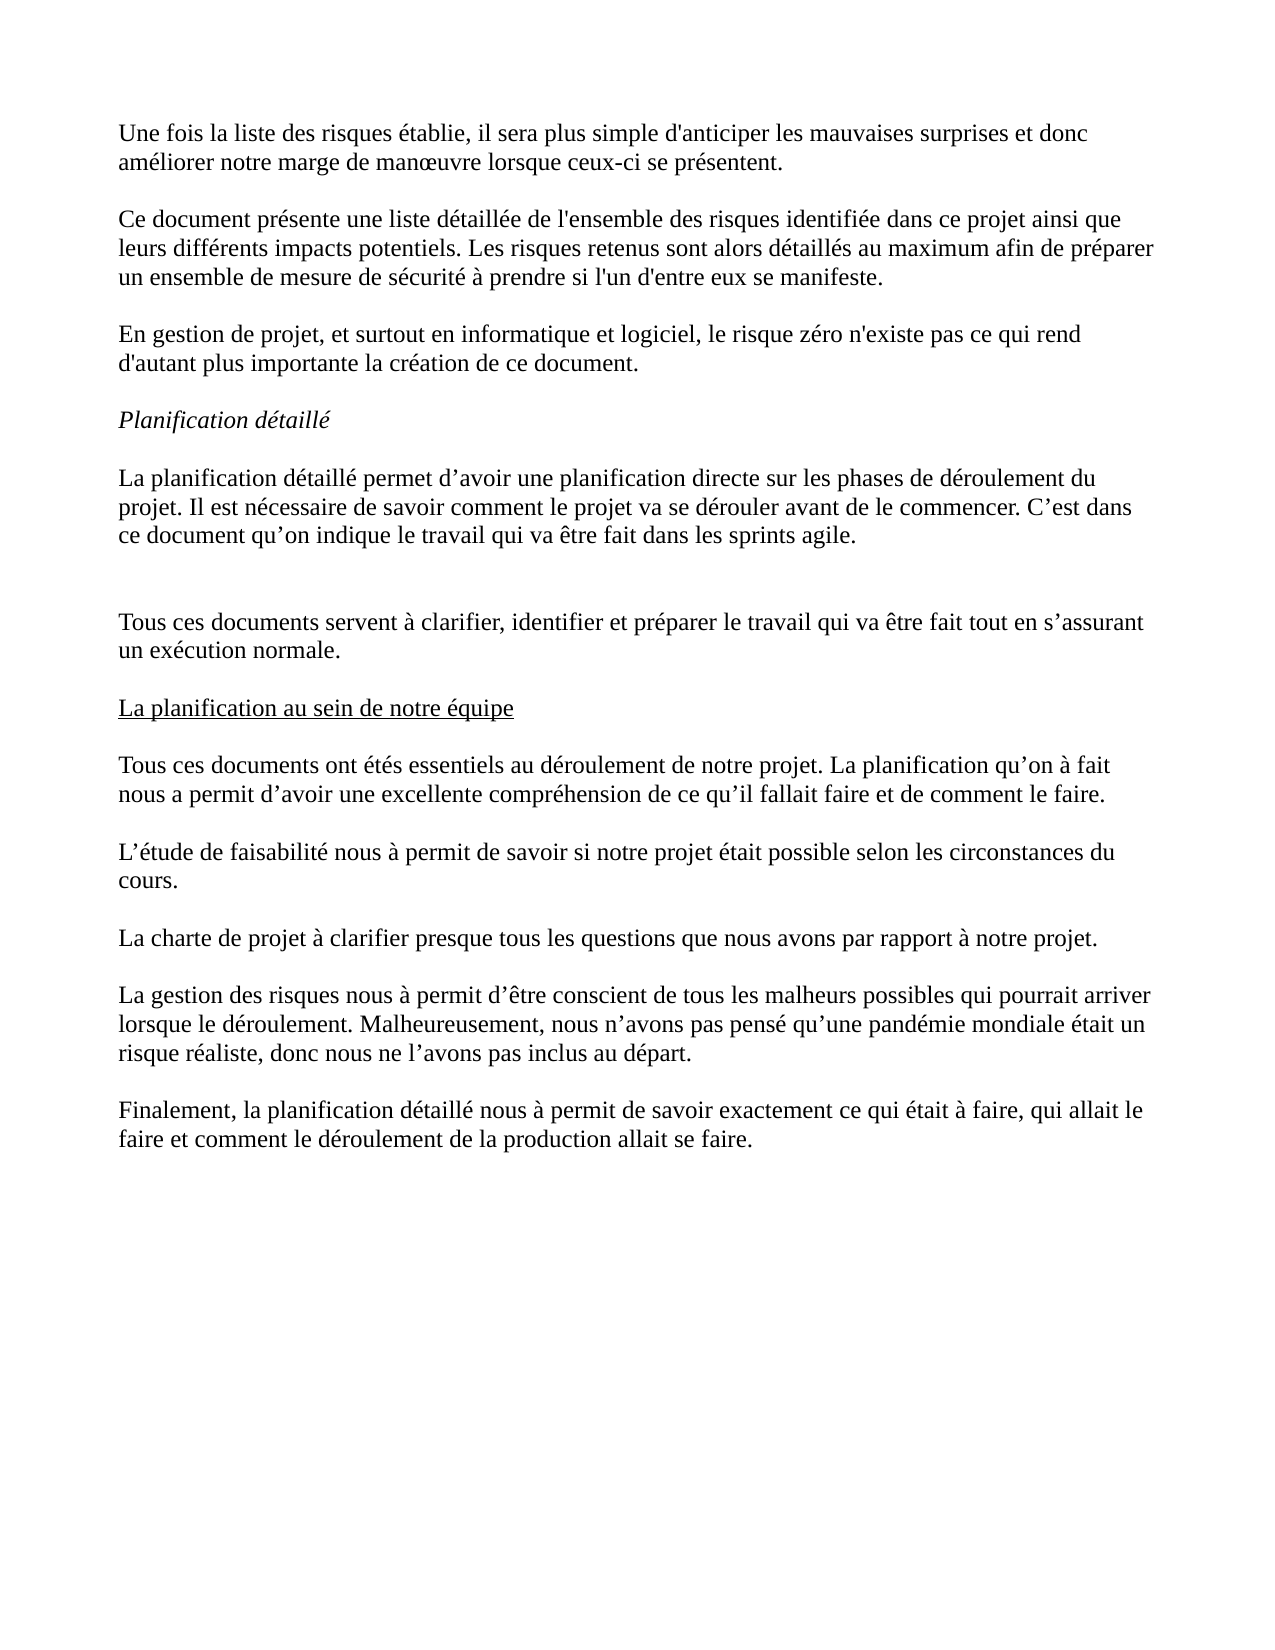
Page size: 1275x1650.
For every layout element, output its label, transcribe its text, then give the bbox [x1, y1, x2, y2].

text Ce document présente une liste détaillée de l'ensemble des risques identifiée dans ce projet ainsi que leurs différents impacts potentiels. Les risques retenus sont alors détaillés au maximum afin de préparer un ensemble de mesure de sécurité à prendre si l'un d'entre eux se manifeste. [118, 204, 1157, 291]
text Finalement, la planification détaillé nous à permit de savoir exactement ce qui était à faire, qui allait le faire et comment le déroulement de la production allait se faire. [118, 1096, 1157, 1153]
text La planification au sein de notre équipe [118, 693, 1157, 722]
text La gestion des risques nous à permit d’être conscient de tous les malheurs possibles qui pourrait arriver lorsque le déroulement. Malheureusement, nous n’avons pas pensé qu’une pandémie mondiale était un risque réaliste, donc nous ne l’avons pas inclus au départ. [118, 981, 1157, 1067]
text L’étude de faisabilité nous à permit de savoir si notre projet était possible selon les circonstances du cours. [118, 837, 1157, 894]
text Tous ces documents servent à clarifier, identifier et préparer le travail qui va être fait tout en s’assurant un exécution normale. [118, 607, 1157, 664]
text La charte de projet à clarifier presque tous les questions que nous avons par rapport à notre projet. [118, 923, 1157, 952]
text La planification détaillé permet d’avoir une planification directe sur les phases de déroulement du projet. Il est nécessaire de savoir comment le projet va se dérouler avant de le commencer. C’est dans ce document qu’on indique le travail qui va être fait dans les sprints agile. [118, 463, 1157, 549]
text Tous ces documents ont étés essentiels au déroulement de notre projet. La planification qu’on à fait nous a permit d’avoir une excellente compréhension de ce qu’il fallait faire et de comment le faire. [118, 751, 1157, 808]
text Une fois la liste des risques établie, il sera plus simple d'anticiper les mauvaises surprises et donc améliorer notre marge de manœuvre lorsque ceux-ci se présentent. [118, 118, 1157, 176]
text Planification détaillé [118, 406, 1157, 434]
text En gestion de projet, et surtout en informatique et logiciel, le risque zéro n'existe pas ce qui rend d'autant plus importante la création de ce document. [118, 319, 1157, 377]
